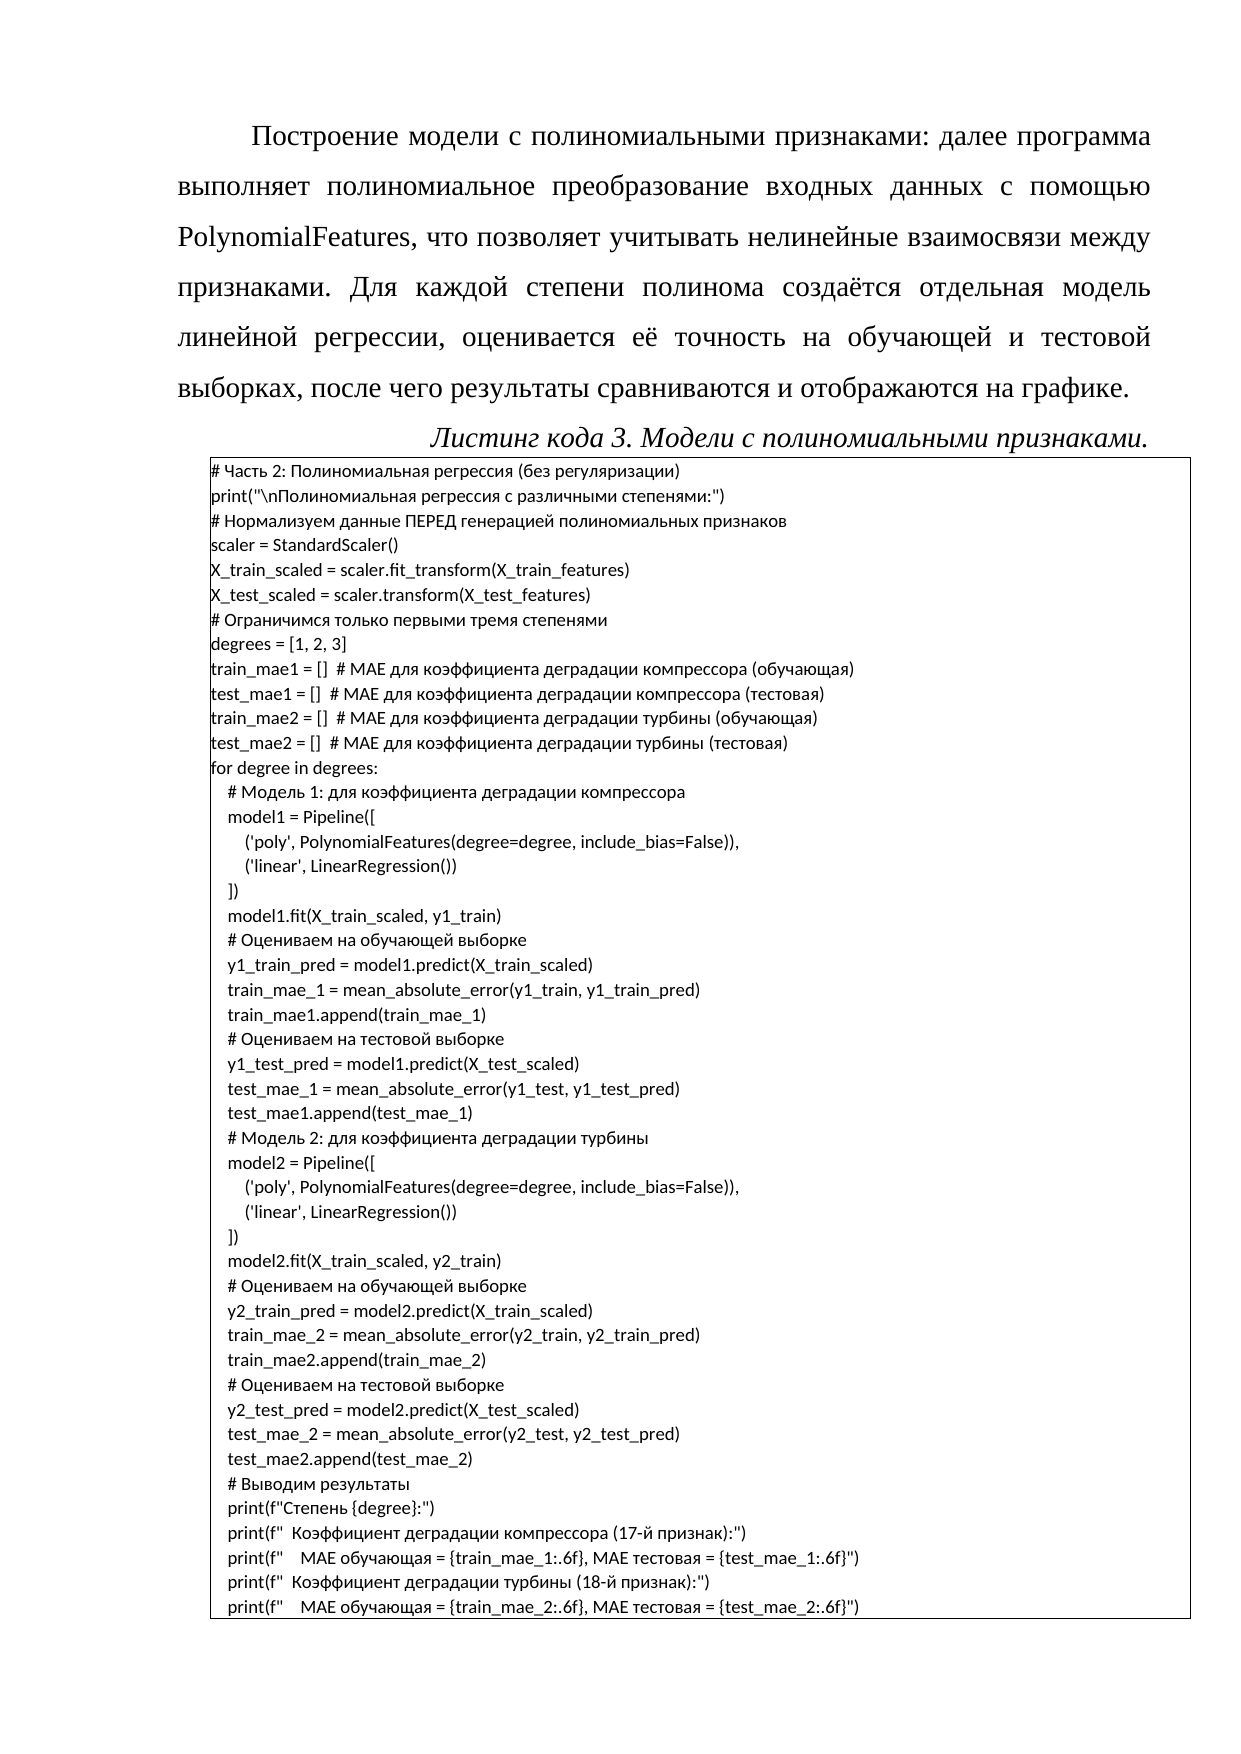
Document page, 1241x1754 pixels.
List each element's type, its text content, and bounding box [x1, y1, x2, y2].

text Построение модели с полиномиальными признаками: далее программа выполняет полиномиальное преобразование входных данных с помощью PolynomialFeatures, что позволяет учитывать нелинейные взаимосвязи между признаками. Для каждой степени полинома создаётся отдельная модель линейной регрессии, оценивается её точность на обучающей и тестовой выборках, после чего результаты сравниваются и отображаются на графике. [177, 118, 1152, 403]
text Листинг кода 3. Модели с полиномиальными признаками. [177, 420, 1152, 453]
